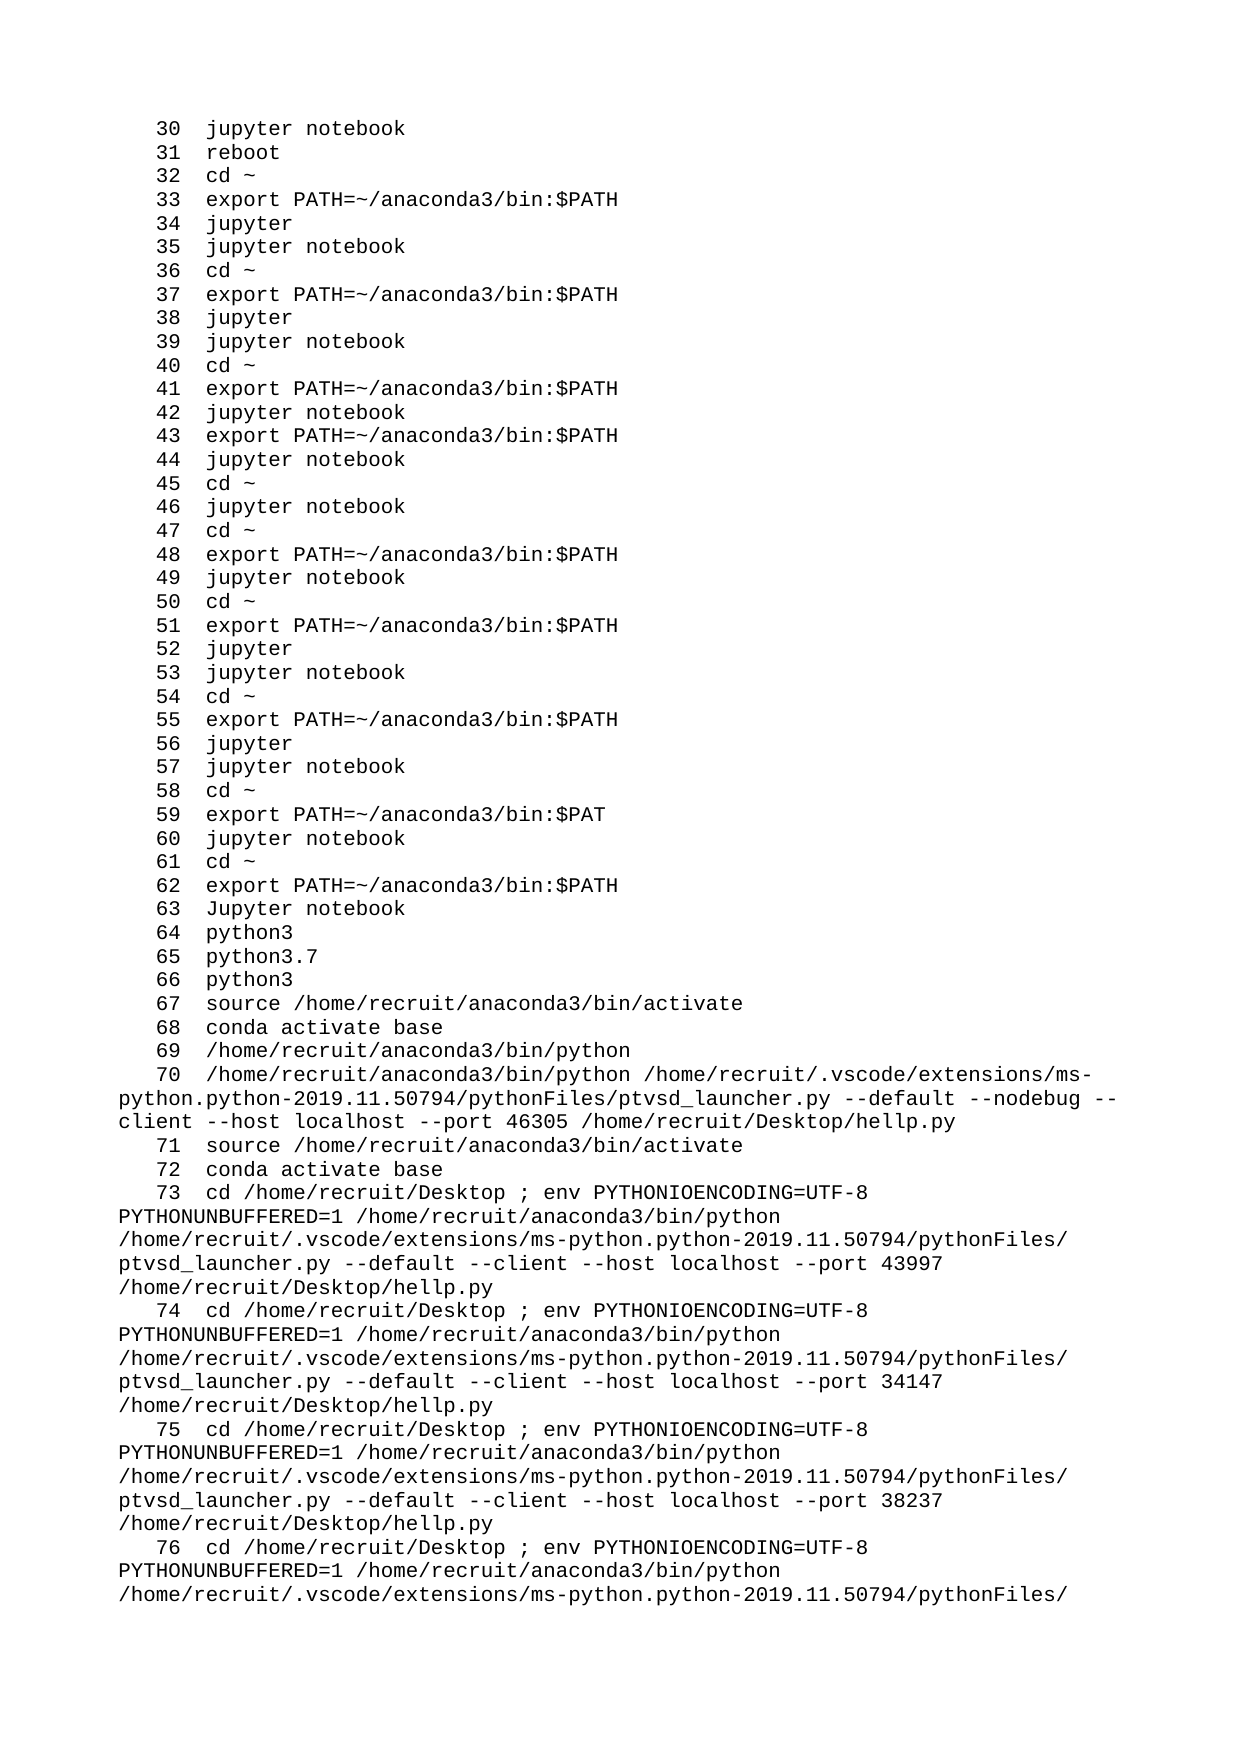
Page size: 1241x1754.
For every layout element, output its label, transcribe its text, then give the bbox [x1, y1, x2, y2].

text 58 cd ~ [118, 780, 1122, 804]
text 38 jupyter [118, 307, 1122, 331]
text 53 jupyter notebook [118, 662, 1122, 686]
text 36 cd ~ [118, 260, 1122, 284]
text 46 jupyter notebook [118, 496, 1122, 520]
text 43 export PATH=~/anaconda3/bin:$PATH [118, 426, 1122, 449]
text 73 cd /home/recruit/Desktop ; env PYTHONIOENCODING=UTF-8 PYTHONUNBUFFERED=1 /home/recruit/anaconda3/bin/python /home/recruit/.vscode/extensions/ms-python.python-2019.11.50794/pythonFiles/ptvsd_launcher.py --default --client --host localhost --port 43997 /home/recruit/Desktop/hellp.py [118, 1182, 1122, 1300]
text 60 jupyter notebook [118, 827, 1122, 851]
text 75 cd /home/recruit/Desktop ; env PYTHONIOENCODING=UTF-8 PYTHONUNBUFFERED=1 /home/recruit/anaconda3/bin/python /home/recruit/.vscode/extensions/ms-python.python-2019.11.50794/pythonFiles/ptvsd_launcher.py --default --client --host localhost --port 38237 /home/recruit/Desktop/hellp.py [118, 1419, 1122, 1537]
text 42 jupyter notebook [118, 402, 1122, 426]
text 32 cd ~ [118, 165, 1122, 189]
text 65 python3.7 [118, 946, 1122, 969]
text 55 export PATH=~/anaconda3/bin:$PATH [118, 709, 1122, 733]
text 41 export PATH=~/anaconda3/bin:$PATH [118, 378, 1122, 402]
text 47 cd ~ [118, 520, 1122, 544]
text 62 export PATH=~/anaconda3/bin:$PATH [118, 875, 1122, 898]
text 64 python3 [118, 922, 1122, 946]
text 30 jupyter notebook [118, 118, 1122, 142]
text 52 jupyter [118, 638, 1122, 662]
text 31 reboot [118, 142, 1122, 165]
text 61 cd ~ [118, 851, 1122, 875]
text 70 /home/recruit/anaconda3/bin/python /home/recruit/.vscode/extensions/ms-python.python-2019.11.50794/pythonFiles/ptvsd_launcher.py --default --nodebug --client --host localhost --port 46305 /home/recruit/Desktop/hellp.py [118, 1064, 1122, 1135]
text 59 export PATH=~/anaconda3/bin:$PAT [118, 804, 1122, 827]
text 71 source /home/recruit/anaconda3/bin/activate [118, 1135, 1122, 1158]
text 33 export PATH=~/anaconda3/bin:$PATH [118, 189, 1122, 213]
text 56 jupyter [118, 733, 1122, 757]
text 39 jupyter notebook [118, 331, 1122, 354]
text 76 cd /home/recruit/Desktop ; env PYTHONIOENCODING=UTF-8 PYTHONUNBUFFERED=1 /home/recruit/anaconda3/bin/python /home/recruit/.vscode/extensions/ms-python.python-2019.11.50794/pythonFiles/ [118, 1537, 1122, 1608]
text 66 python3 [118, 969, 1122, 993]
text 50 cd ~ [118, 591, 1122, 615]
text 63 Jupyter notebook [118, 898, 1122, 922]
text 35 jupyter notebook [118, 236, 1122, 260]
text 44 jupyter notebook [118, 449, 1122, 473]
text 34 jupyter [118, 213, 1122, 236]
text 49 jupyter notebook [118, 567, 1122, 591]
text 40 cd ~ [118, 354, 1122, 378]
text 69 /home/recruit/anaconda3/bin/python [118, 1040, 1122, 1064]
text 54 cd ~ [118, 686, 1122, 709]
text 48 export PATH=~/anaconda3/bin:$PATH [118, 544, 1122, 567]
text 67 source /home/recruit/anaconda3/bin/activate [118, 993, 1122, 1017]
text 74 cd /home/recruit/Desktop ; env PYTHONIOENCODING=UTF-8 PYTHONUNBUFFERED=1 /home/recruit/anaconda3/bin/python /home/recruit/.vscode/extensions/ms-python.python-2019.11.50794/pythonFiles/ptvsd_launcher.py --default --client --host localhost --port 34147 /home/recruit/Desktop/hellp.py [118, 1300, 1122, 1419]
text 57 jupyter notebook [118, 757, 1122, 780]
text 68 conda activate base [118, 1017, 1122, 1040]
text 37 export PATH=~/anaconda3/bin:$PATH [118, 284, 1122, 307]
text 72 conda activate base [118, 1158, 1122, 1182]
text 51 export PATH=~/anaconda3/bin:$PATH [118, 615, 1122, 638]
text 45 cd ~ [118, 473, 1122, 496]
